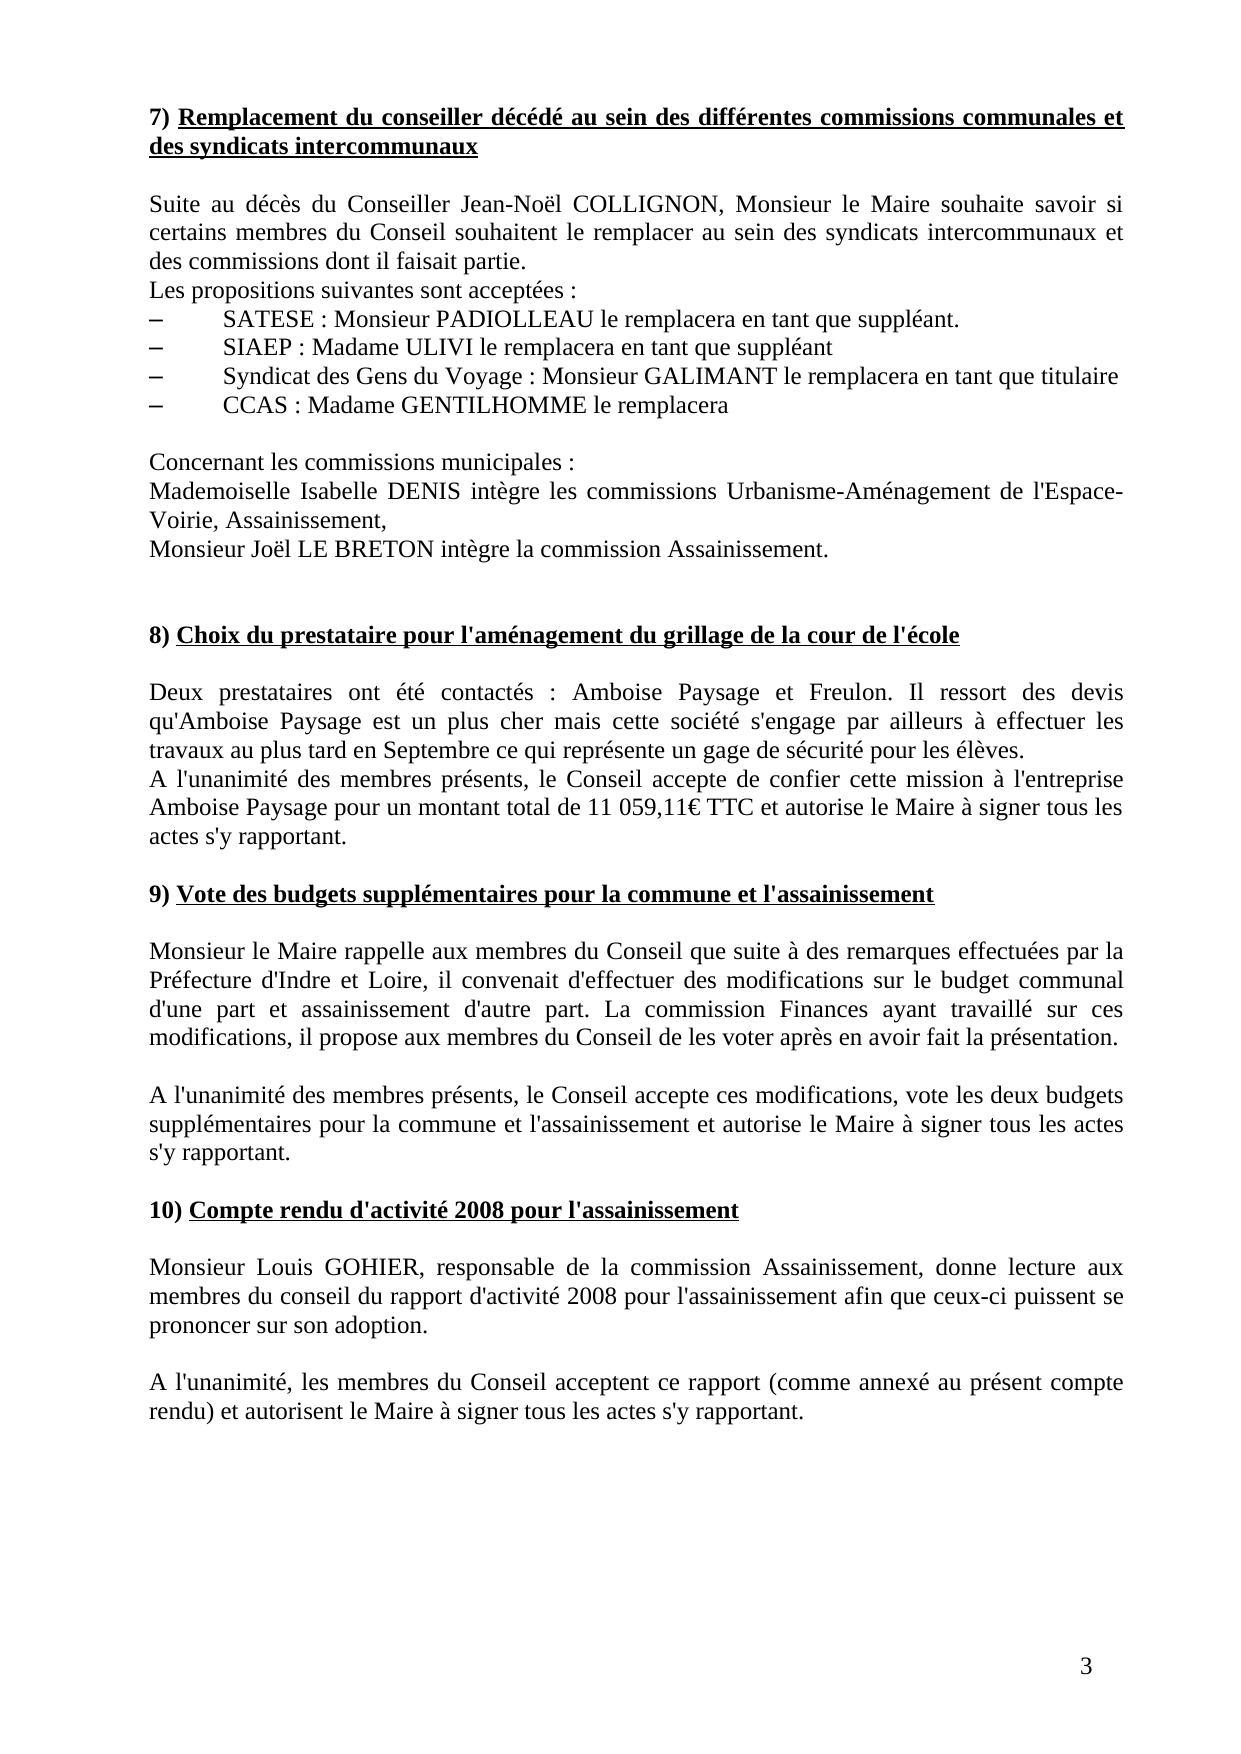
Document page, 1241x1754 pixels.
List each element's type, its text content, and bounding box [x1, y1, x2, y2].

text A l'unanimité, les membres du Conseil acceptent ce rapport (comme annexé au présent compte rendu) et autorisent le Maire à signer tous les actes s'y rapportant. [149, 1367, 1125, 1425]
list CCAS : Madame GENTILHOMME le remplacera [149, 390, 1125, 419]
text A l'unanimité des membres présents, le Conseil accepte ces modifications, vote les deux budgets supplémentaires pour la commune et l'assainissement et autorise le Maire à signer tous les actes s'y rapportant. [149, 1080, 1125, 1166]
text Monsieur Joël LE BRETON intègre la commission Assainissement. [149, 534, 1125, 562]
text Suite au décès du Conseiller Jean-Noël COLLIGNON, Monsieur le Maire souhaite savoir si certains membres du Conseil souhaitent le remplacer au sein des syndicats intercommunaux et des commissions dont il faisait partie. [149, 189, 1125, 275]
list SIAEP : Madame ULIVI le remplacera en tant que suppléant [149, 332, 1125, 361]
list 8) Choix du prestataire pour l'aménagement du grillage de la cour de l'école [149, 620, 1125, 649]
text Mademoiselle Isabelle DENIS intègre les commissions Urbanisme-Aménagement de l'Espace- Voirie, Assainissement, [149, 476, 1125, 534]
text Les propositions suivantes sont acceptées : [149, 275, 1125, 304]
list Syndicat des Gens du Voyage : Monsieur GALIMANT le remplacera en tant que titulaire [149, 361, 1125, 390]
list 9) Vote des budgets supplémentaires pour la commune et l'assainissement [149, 879, 1125, 907]
list SATESE : Monsieur PADIOLLEAU le remplacera en tant que suppléant. [149, 304, 1125, 332]
text A l'unanimité des membres présents, le Conseil accepte de confier cette mission à l'entreprise Amboise Paysage pour un montant total de 11 059,11€ TTC et autorise le Maire à signer tous les actes s'y rapportant. [149, 764, 1125, 850]
text Deux prestataires ont été contactés : Amboise Paysage et Freulon. Il ressort des devis qu'Amboise Paysage est un plus cher mais cette société s'engage par ailleurs à effectuer les travaux au plus tard en Septembre ce qui représente un gage de sécurité pour les élèves. [149, 677, 1125, 764]
text Monsieur Louis GOHIER, responsable de la commission Assainissement, donne lecture aux membres du conseil du rapport d'activité 2008 pour l'assainissement afin que ceux-ci puissent se prononcer sur son adoption. [149, 1252, 1125, 1339]
text Concernant les commissions municipales : [149, 447, 1125, 476]
list 10) Compte rendu d'activité 2008 pour l'assainissement [149, 1195, 1125, 1224]
list 7) Remplacement du conseiller décédé au sein des différentes commissions communales et des syndicats intercommunaux [149, 102, 1125, 160]
text Monsieur le Maire rappelle aux membres du Conseil que suite à des remarques effectuées par la Préfecture d'Indre et Loire, il convenait d'effectuer des modifications sur le budget communal d'une part et assainissement d'autre part. La commission Finances ayant travaillé sur ces modifications, il propose aux membres du Conseil de les voter après en avoir fait la présentation. [149, 936, 1125, 1051]
